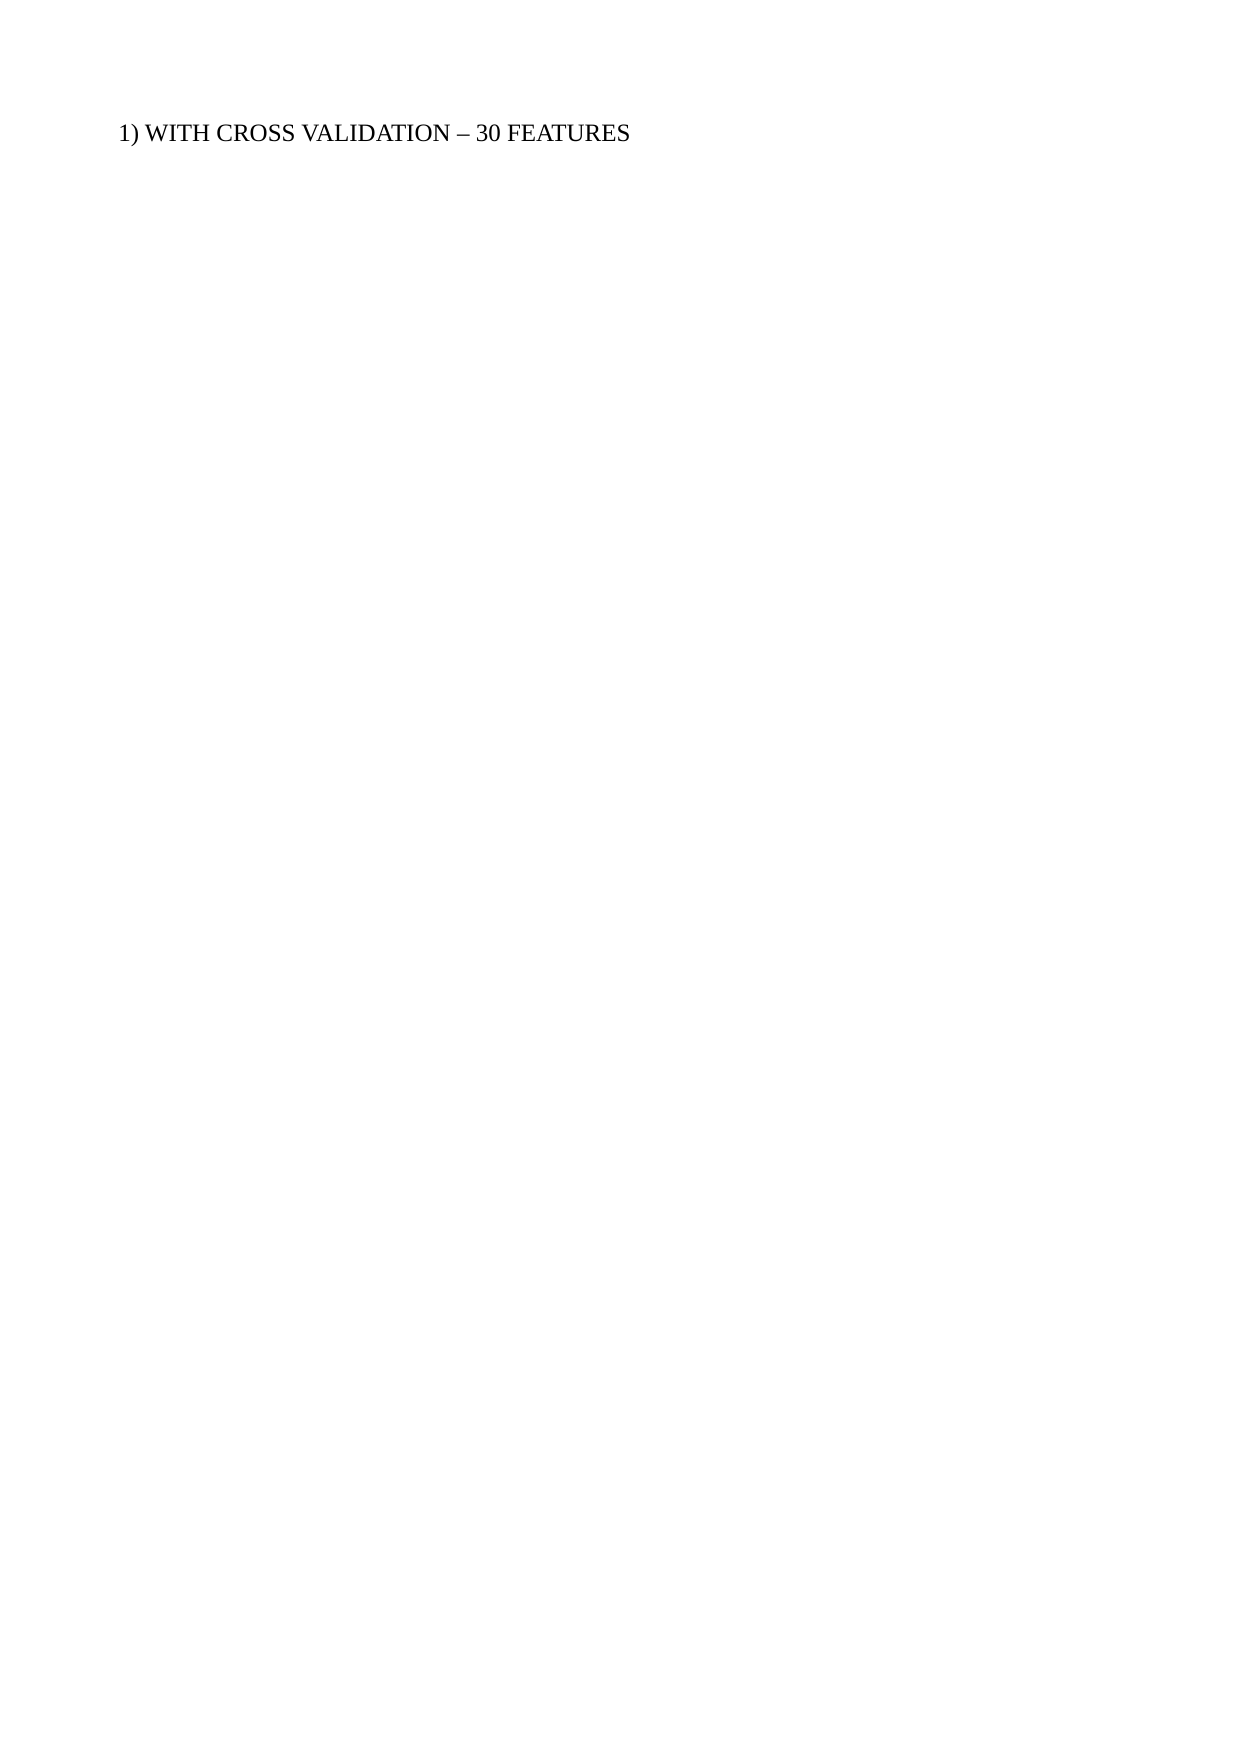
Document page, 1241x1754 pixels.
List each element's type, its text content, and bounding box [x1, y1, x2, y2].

text 1) WITH CROSS VALIDATION – 30 FEATURES [118, 118, 1122, 147]
